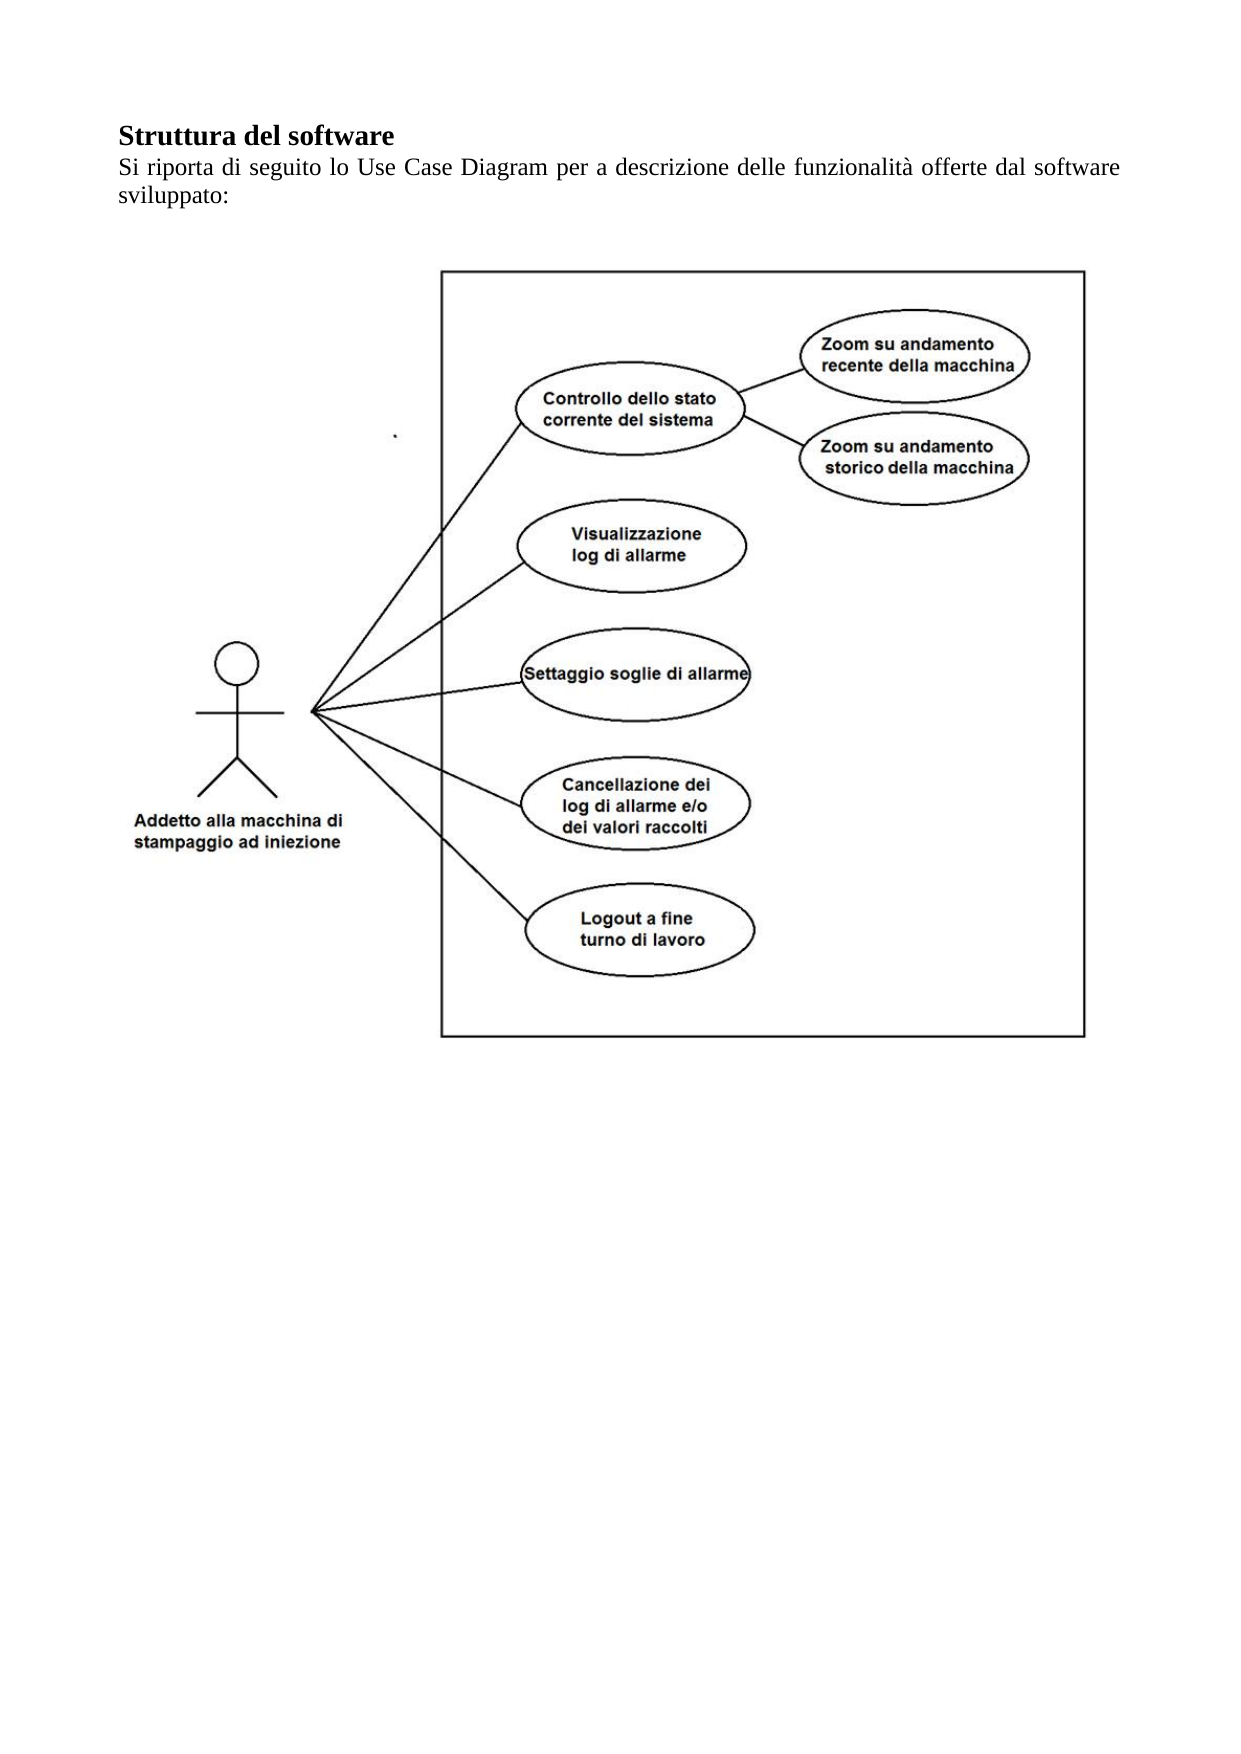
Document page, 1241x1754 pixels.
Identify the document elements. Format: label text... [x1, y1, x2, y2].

picture [118, 242, 1123, 1059]
text Si riporta di seguito lo Use Case Diagram per a descrizione delle funzionalità offerte dal software sviluppato: [118, 152, 1122, 209]
text Struttura del software [118, 118, 1122, 152]
